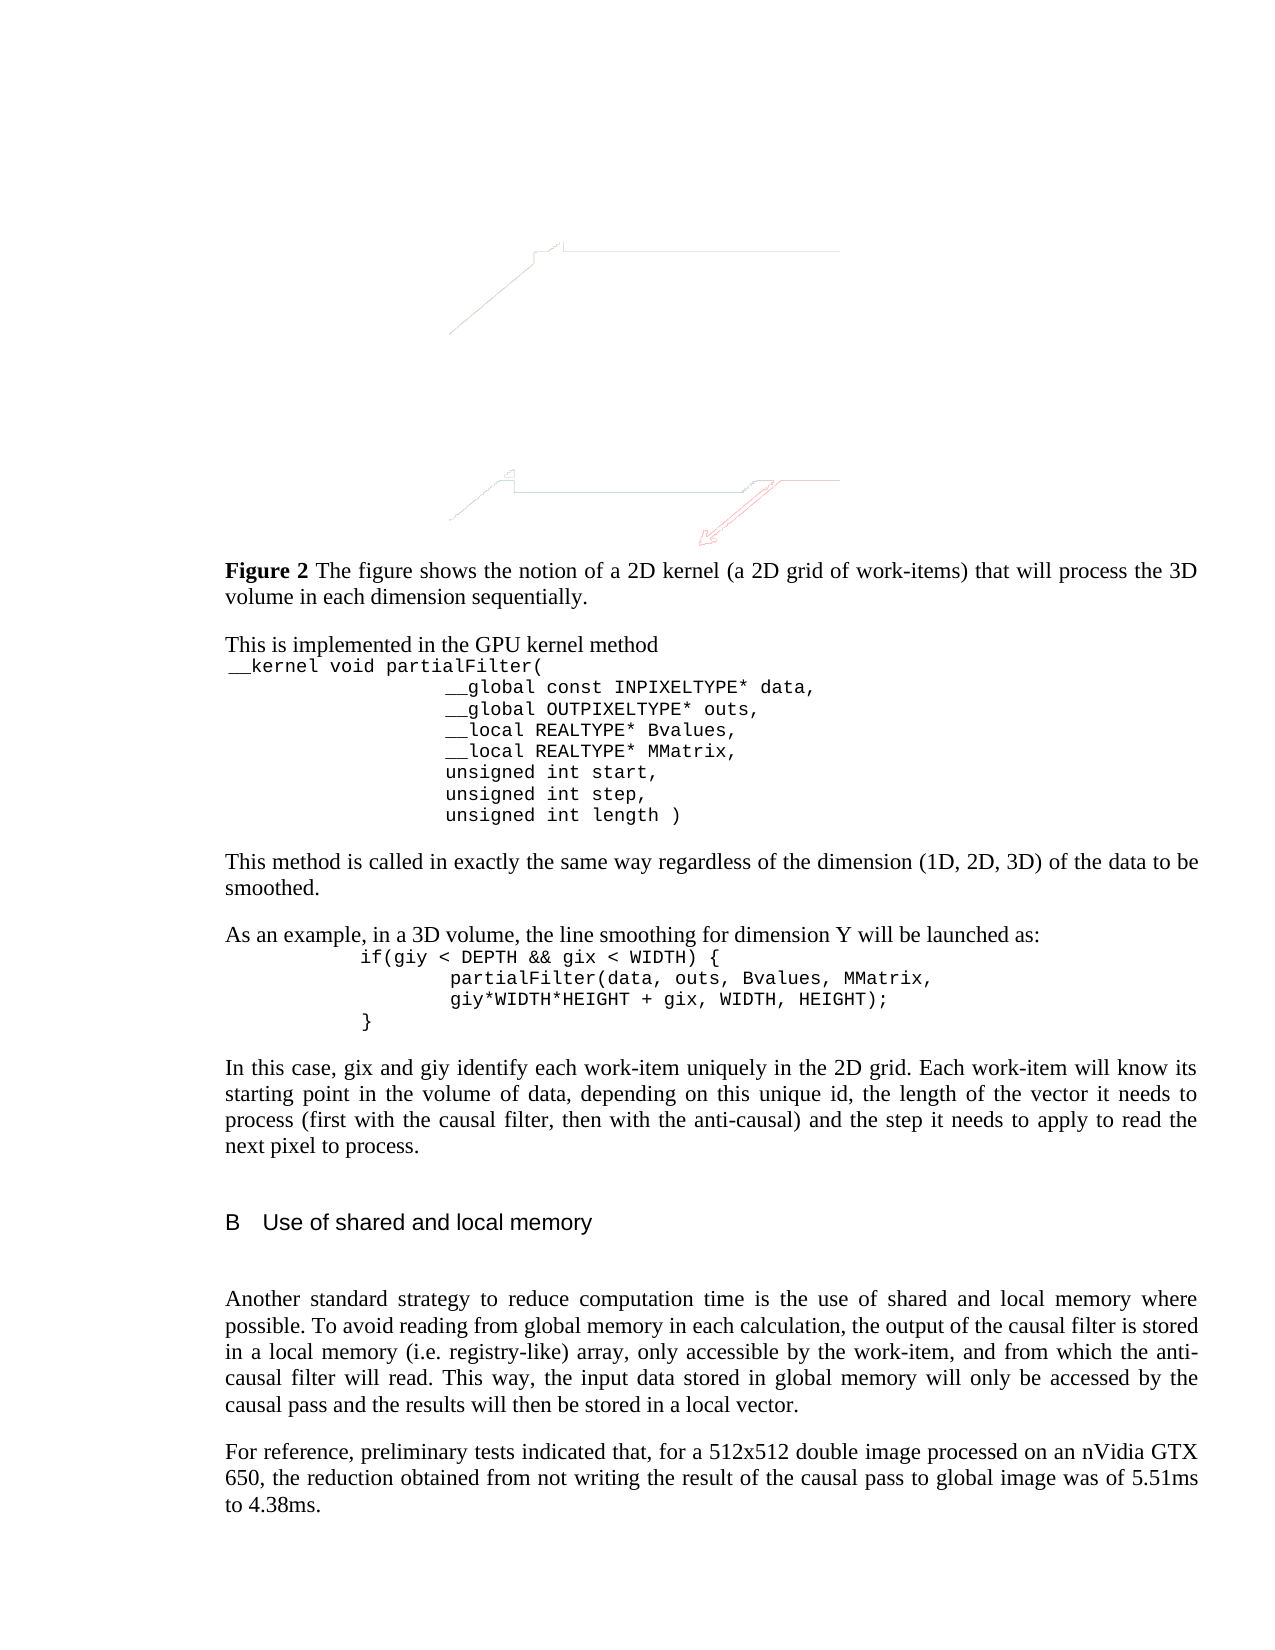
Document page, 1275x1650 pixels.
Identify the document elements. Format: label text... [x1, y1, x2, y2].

subtitle Use of shared and local memory [225, 1209, 1200, 1235]
text As an example, in a 3D volume, the line smoothing for dimension Y will be launched as: [225, 921, 1200, 948]
text This method is called in exactly the same way regardless of the dimension (1D, 2D, 3D) of the data to be smoothed. [225, 848, 1200, 901]
text In this case, gix and giy identify each work-item uniquely in the 2D grid. Each work-item will know its starting point in the volume of data, depending on this unique id, the length of the vector it needs to process (first with the causal filter, then with the anti-causal) and the step it needs to apply to read the next pixel to process. [225, 1053, 1200, 1159]
text For reference, preliminary tests indicated that, for a 512x512 double image processed on an nVidia GTX 650, the reduction obtained from not writing the result of the causal pass to global image was of 5.51ms to 4.38ms. [225, 1438, 1200, 1517]
text __kernel void partialFilter( __global const INPIXELTYPE* data, __global OUTPIXELTYPE* outs, __local REALTYPE* Bvalues, __local REALTYPE* MMatrix, unsigned int start, unsigned int step, unsigned int length ) [228, 657, 1200, 827]
text Another standard strategy to reduce computation time is the use of shared and local memory where possible. To avoid reading from global memory in each calculation, the output of the causal filter is stored in a local memory (i.e. registry-like) array, only accessible by the work-item, and from which the anti-causal filter will read. This way, the input data stored in global memory will only be accessed by the causal pass and the results will then be stored in a local vector. [225, 1285, 1200, 1417]
text This is implemented in the GPU kernel method [225, 631, 1200, 657]
text Figure 2 The figure shows the notion of a 2D kernel (a 2D grid of work-items) that will process the 3D volume in each dimension sequentially. [225, 262, 1200, 610]
text if(giy < DEPTH && gix < WIDTH) { partialFilter(data, outs, Bvalues, MMatrix, giy*WIDTH*HEIGHT + gix, WIDTH, HEIGHT); } [225, 948, 1200, 1033]
